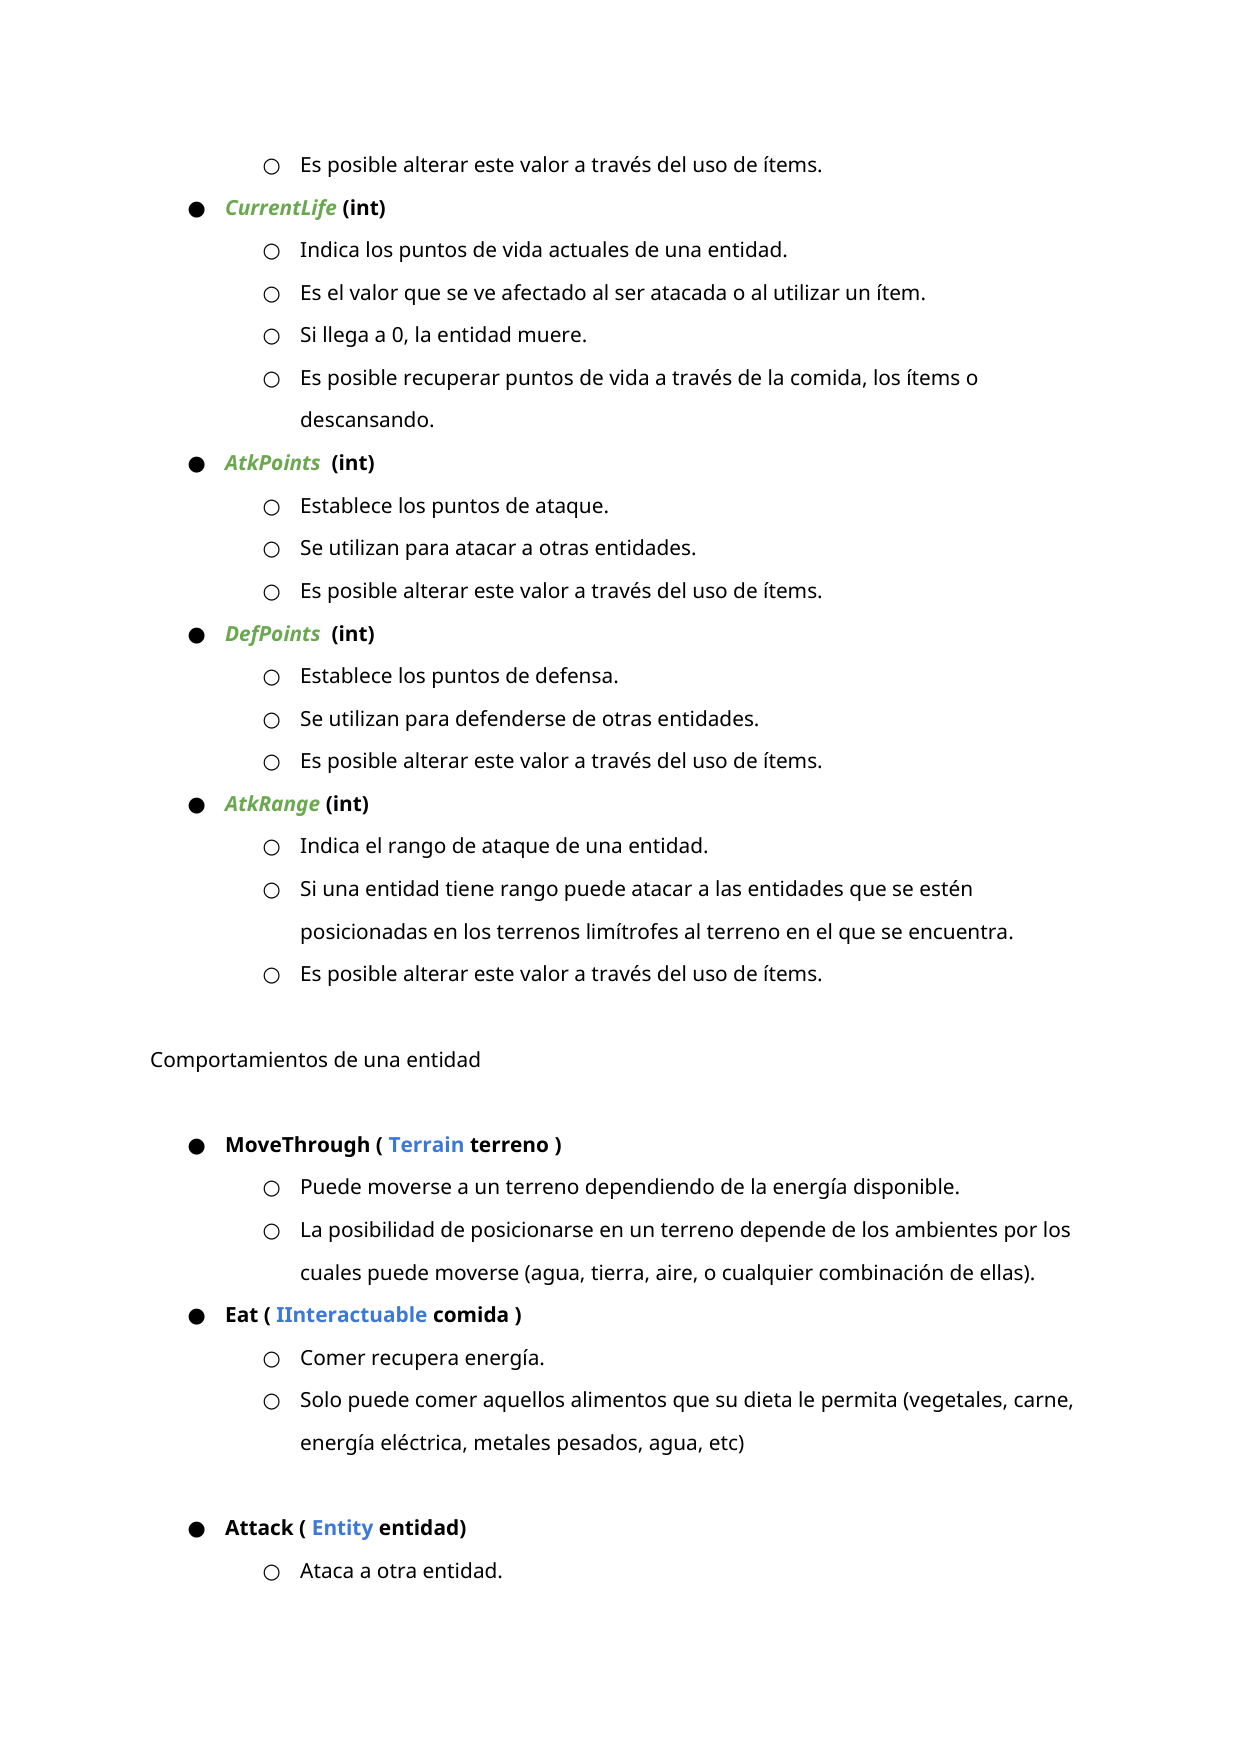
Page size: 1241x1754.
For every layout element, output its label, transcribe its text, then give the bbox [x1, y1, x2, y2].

list Puede moverse a un terreno dependiendo de la energía disponible. [262, 1172, 1090, 1201]
list Se utilizan para atacar a otras entidades. [262, 533, 1090, 562]
list Es posible alterar este valor a través del uso de ítems. [262, 150, 1090, 178]
list Es posible alterar este valor a través del uso de ítems. [262, 959, 1090, 988]
list Ataca a otra entidad. [262, 1556, 1090, 1584]
list Es el valor que se ve afectado al ser atacada o al utilizar un ítem. [262, 278, 1090, 306]
list Indica los puntos de vida actuales de una entidad. [262, 235, 1090, 264]
list Solo puede comer aquellos alimentos que su dieta le permita (vegetales, carne, energía eléctrica, metales pesados, agua, etc) [262, 1386, 1090, 1457]
list AtkRange (int) [187, 789, 1090, 817]
list Si llega a 0, la entidad muere. [262, 320, 1090, 349]
list Attack ( Entity entidad) [187, 1513, 1090, 1542]
list Es posible alterar este valor a través del uso de ítems. [262, 576, 1090, 604]
list AtkPoints (int) [187, 448, 1090, 477]
list CurrentLife (int) [187, 193, 1090, 221]
list DefPoints (int) [187, 619, 1090, 647]
list Establece los puntos de defensa. [262, 661, 1090, 690]
list Es posible recuperar puntos de vida a través de la comida, los ítems o descansando. [262, 363, 1090, 434]
list Eat ( IInteractuable comida ) [187, 1300, 1090, 1329]
list Indica el rango de ataque de una entidad. [262, 832, 1090, 860]
list Si una entidad tiene rango puede atacar a las entidades que se estén posicionadas en los terrenos limítrofes al terreno en el que se encuentra. [262, 874, 1090, 945]
list La posibilidad de posicionarse en un terreno depende de los ambientes por los cuales puede moverse (agua, tierra, aire, o cualquier combinación de ellas). [262, 1215, 1090, 1286]
list Comer recupera energía. [262, 1343, 1090, 1371]
list Se utilizan para defenderse de otras entidades. [262, 704, 1090, 732]
text Comportamientos de una entidad [150, 1045, 1090, 1073]
list MoveThrough ( Terrain terreno ) [187, 1130, 1090, 1158]
list Establece los puntos de ataque. [262, 491, 1090, 519]
list Es posible alterar este valor a través del uso de ítems. [262, 746, 1090, 775]
